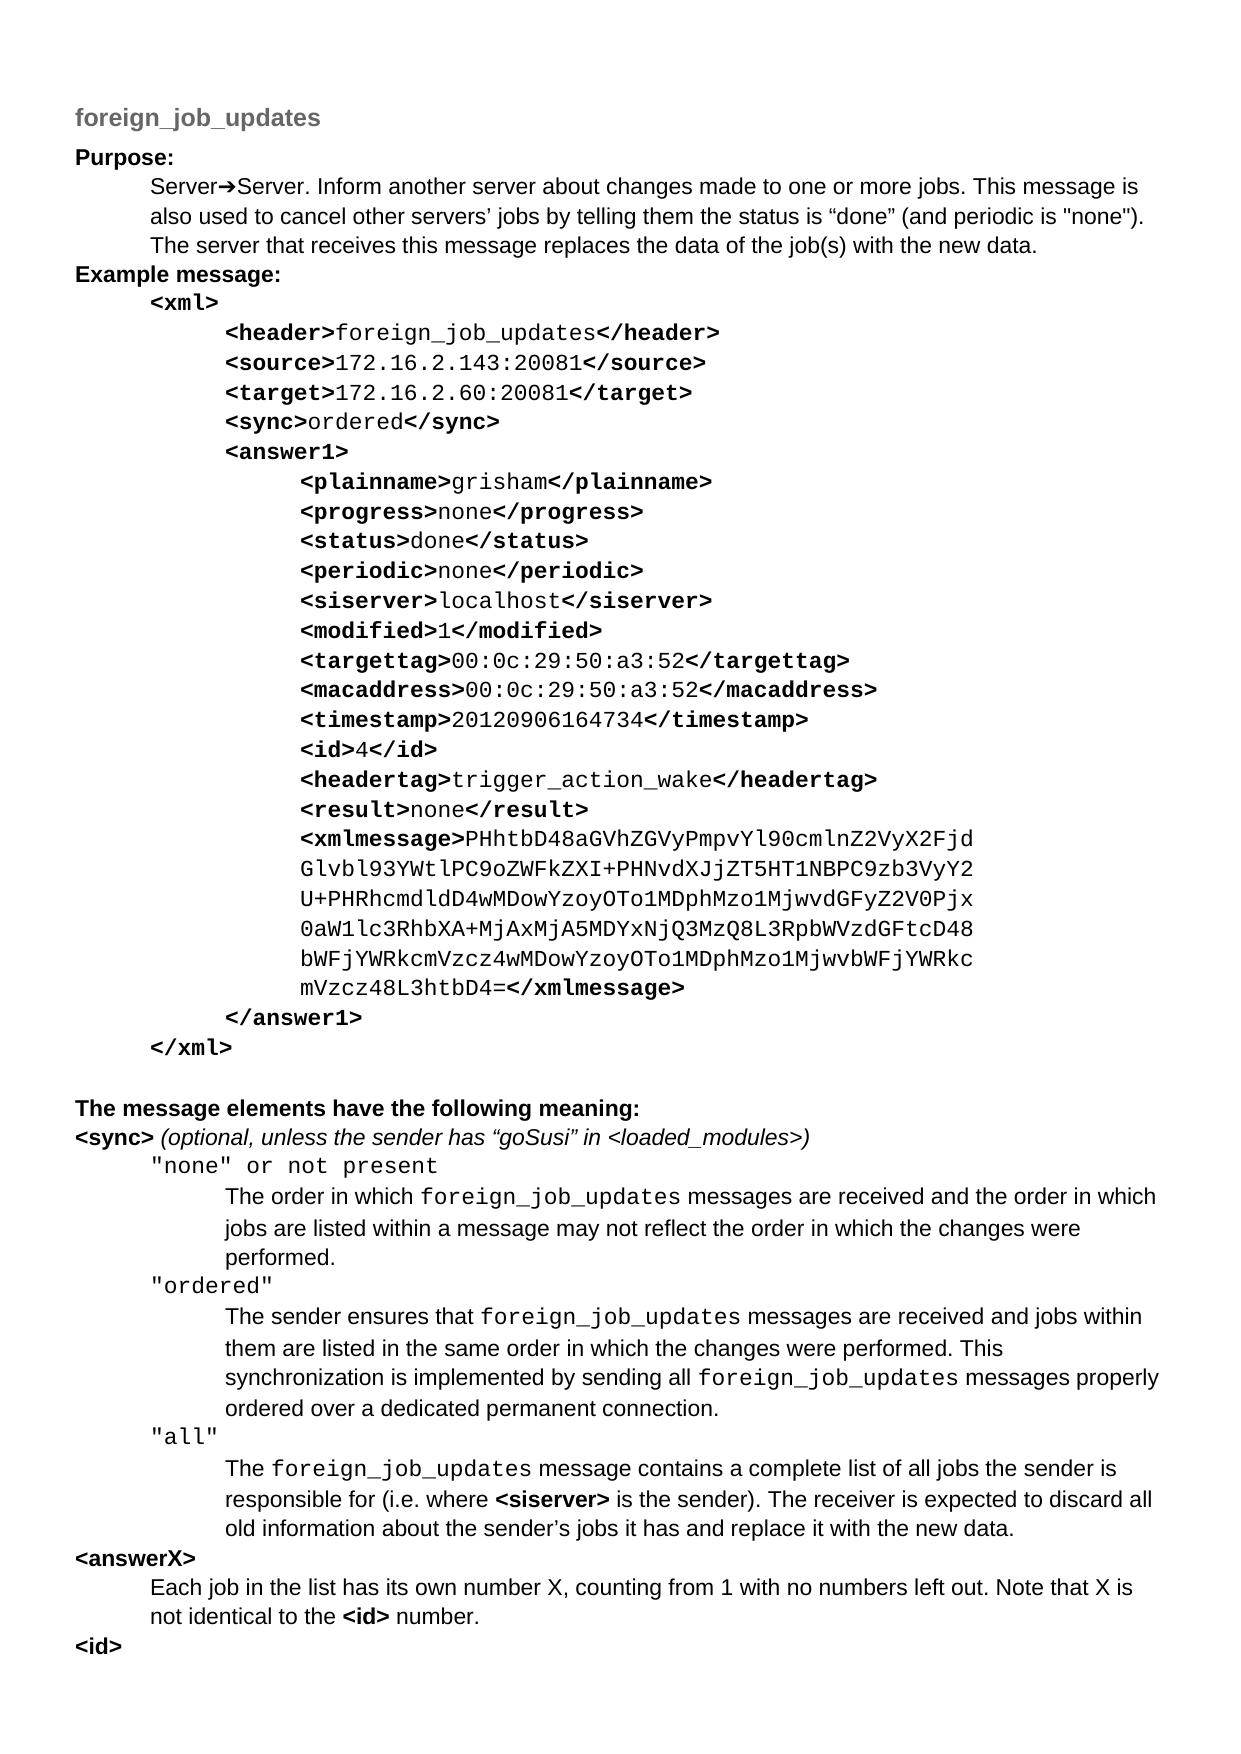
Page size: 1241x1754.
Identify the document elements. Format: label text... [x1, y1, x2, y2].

text <sync>ordered</sync> [225, 411, 1165, 437]
text The sender ensures that foreign_job_updates messages are received and jobs within them are listed in the same order in which the changes were performed. This synchronization is implemented by sending all foreign_job_updates messages properly ordered over a dedicated permanent connection. [225, 1304, 1165, 1422]
text mVzcz48L3htbD4=</xmlmessage> [300, 977, 1165, 1003]
text <source>172.16.2.143:20081</source> [225, 351, 1165, 377]
text <answer1> [225, 440, 1165, 466]
text "all" [150, 1425, 1165, 1451]
subtitle foreign_job_updates [75, 104, 1165, 132]
text Glvbl93YWtlPC9oZWFkZXI+PHNvdXJjZT5HT1NBPC9zb3VyY2 U+PHRhcmdldD4wMDowYzoyOTo1MDphMzo1MjwvdGFyZ2V0Pjx 0aW1lc3RhbXA+MjAxMjA5MDYxNjQ3MzQ8L3RpbWVzdGFtcD48 bWFjYWRkcmVzcz4wMDowYzoyOTo1MDphMzo1MjwvbWFjYWRkc [300, 857, 1165, 973]
text <status>done</status> [300, 530, 1165, 556]
text <answerX> [75, 1545, 1165, 1571]
text Example message: [75, 262, 1165, 288]
text <siserver>localhost</siserver> <modified>1</modified> [300, 589, 1165, 645]
text The foreign_job_updates message contains a complete list of all jobs the sender is responsible for (i.e. where <siserver> is the sender). The receiver is expected to discard all old information about the sender’s jobs it has and replace it with the new data. [225, 1455, 1165, 1542]
text <target>172.16.2.60:20081</target> [225, 381, 1165, 407]
text <sync> (optional, unless the sender has “goSusi” in <loaded_modules>) [75, 1125, 1165, 1150]
text <targettag>00:0c:29:50:a3:52</targettag> <macaddress>00:0c:29:50:a3:52</macaddress> <timestamp>20120906164734</timestamp> <id>4</id> <headertag>trigger_action_wake</headertag> <result>none</result> <xmlmessage>PHhtbD48aGVhZGVyPmpvYl90cmlnZ2VyX2Fjd [300, 649, 1165, 854]
text </answer1> [225, 1006, 1165, 1032]
text Server➔Server. Inform another server about changes made to one or more jobs. This message is also used to cancel other servers’ jobs by telling them the status is “done” (and periodic is "none"). The server that receives this message replaces the data of the job(s) with the new data. [150, 174, 1165, 258]
text <id> [75, 1633, 1165, 1659]
text <plainname>grisham</plainname> [300, 470, 1165, 496]
text "ordered" [150, 1274, 1165, 1300]
text Each job in the list has its own number X, counting from 1 with no numbers left out. Note that X is not identical to the <id> number. [150, 1575, 1165, 1630]
text <periodic>none</periodic> [300, 559, 1165, 586]
text "none" or not present [150, 1154, 1165, 1180]
text <progress>none</progress> [300, 500, 1165, 526]
text The message elements have the following meaning: [75, 1095, 1165, 1121]
text </xml> [150, 1036, 1165, 1062]
text The order in which foreign_job_updates messages are received and the order in which jobs are listed within a message may not reflect the order in which the changes were performed. [225, 1184, 1165, 1270]
text Purpose: [75, 144, 1165, 170]
text <header>foreign_job_updates</header> [225, 321, 1165, 347]
text <xml> [150, 291, 1165, 317]
